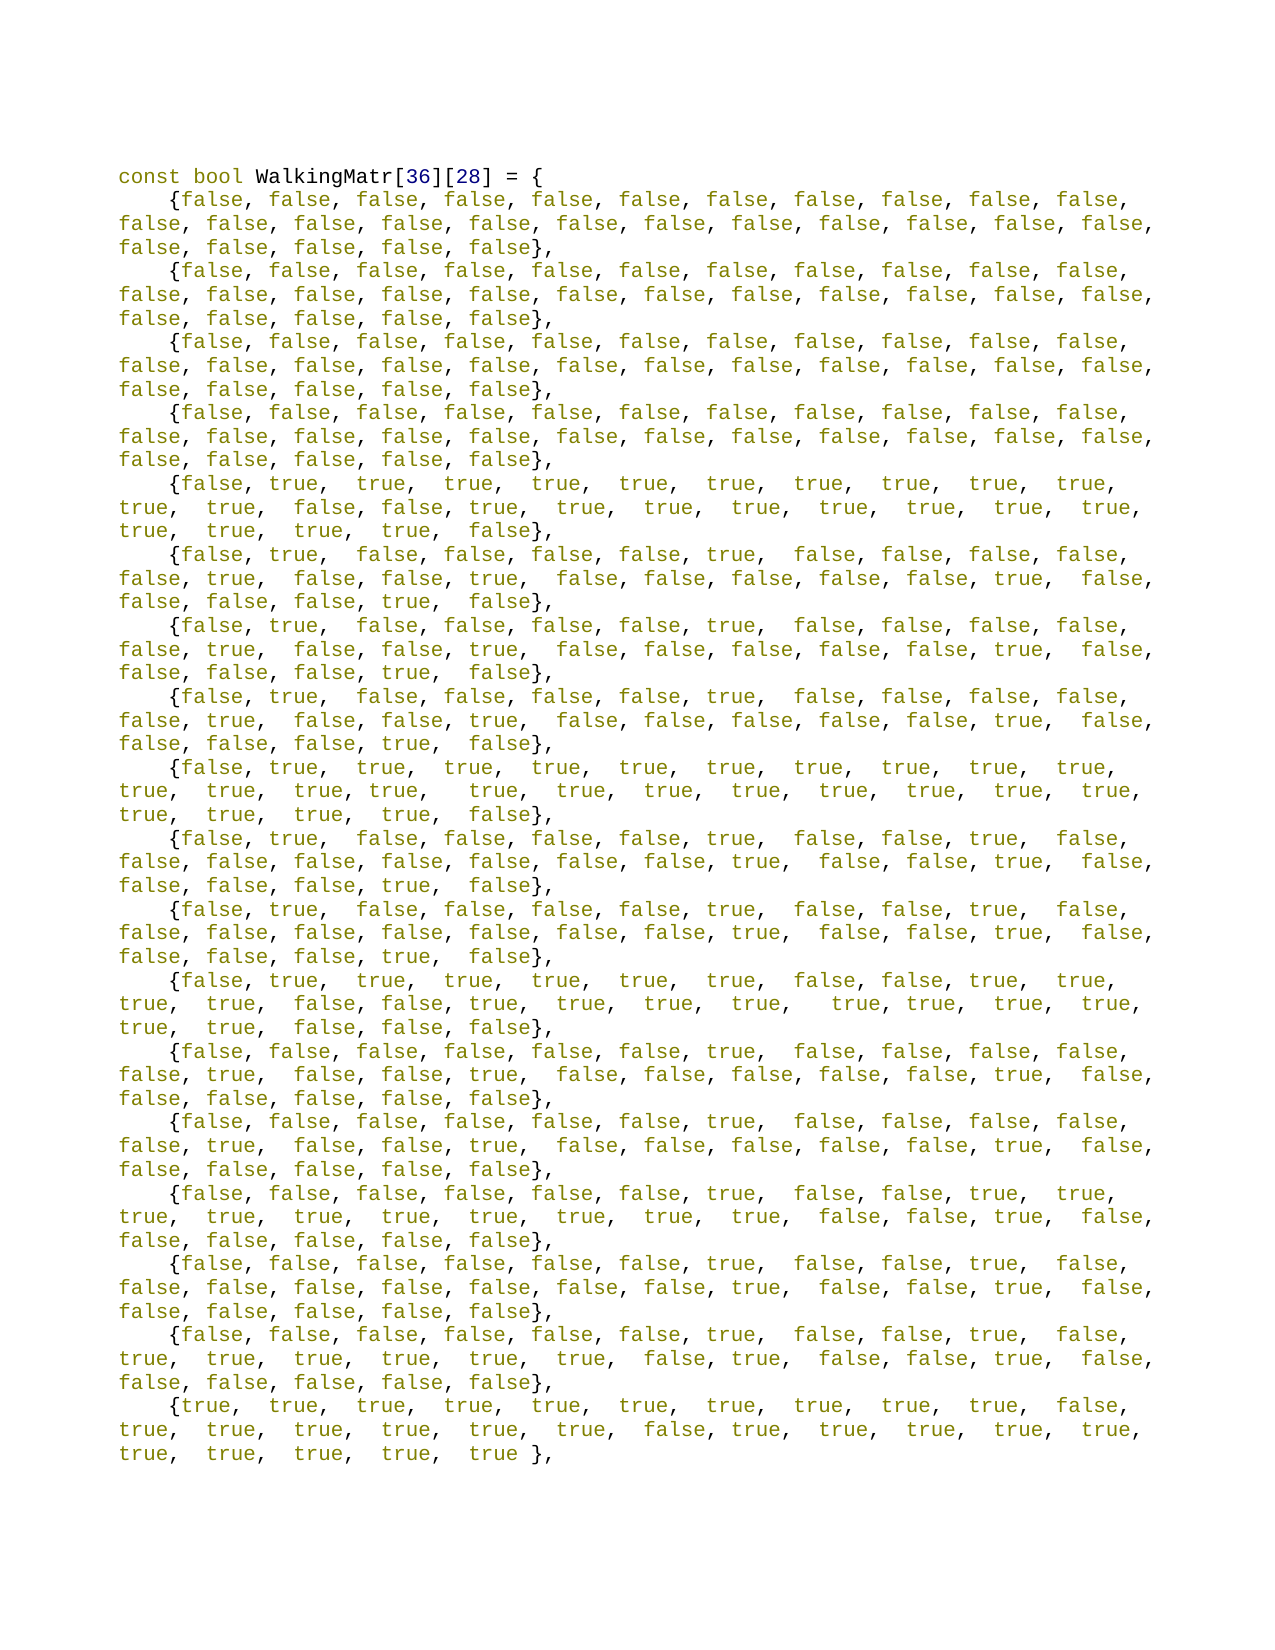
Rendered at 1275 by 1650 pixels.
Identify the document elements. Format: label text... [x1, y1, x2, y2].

text {false, false, false, false, false, false, true, false, false, true, false, false, false, false, false, false, false, false, true, false, false, true, false, false, false, false, false, false}, [118, 1253, 1157, 1324]
text {false, false, false, false, false, false, true, false, false, true, true, true, true, true, true, true, true, true, true, false, false, true, false, false, false, false, false, false}, [118, 1182, 1157, 1253]
text {false, false, false, false, false, false, true, false, false, false, false, false, true, false, false, true, false, false, false, false, false, true, false, false, false, false, false, false}, [118, 1112, 1157, 1182]
text {false, true, false, false, false, false, true, false, false, false, false, false, true, false, false, true, false, false, false, false, false, true, false, false, false, false, true, false}, [118, 544, 1157, 615]
text {false, false, false, false, false, false, false, false, false, false, false, false, false, false, false, false, false, false, false, false, false, false, false, false, false, false, false, false}, [118, 402, 1157, 473]
text {false, true, false, false, false, false, true, false, false, false, false, false, true, false, false, true, false, false, false, false, false, true, false, false, false, false, true, false}, [118, 686, 1157, 757]
text {false, false, false, false, false, false, true, false, false, false, false, false, true, false, false, true, false, false, false, false, false, true, false, false, false, false, false, false}, [118, 1041, 1157, 1112]
text {false, true, true, true, true, true, true, false, false, true, true, true, true, false, false, true, true, true, true, true, true, true, true, true, true, false, false, false}, [118, 970, 1157, 1041]
text {false, false, false, false, false, false, false, false, false, false, false, false, false, false, false, false, false, false, false, false, false, false, false, false, false, false, false, false}, [118, 189, 1157, 260]
text {false, true, true, true, true, true, true, true, true, true, true, true, true, true, true, true, true, true, true, true, true, true, true, true, true, true, true, false}, [118, 757, 1157, 828]
text {false, false, false, false, false, false, false, false, false, false, false, false, false, false, false, false, false, false, false, false, false, false, false, false, false, false, false, false}, [118, 331, 1157, 402]
text const bool WalkingMatr[36][28] = { [118, 166, 1157, 189]
text {false, true, false, false, false, false, true, false, false, false, false, false, true, false, false, true, false, false, false, false, false, true, false, false, false, false, true, false}, [118, 615, 1157, 686]
text {false, true, false, false, false, false, true, false, false, true, false, false, false, false, false, false, false, false, true, false, false, true, false, false, false, false, true, false}, [118, 899, 1157, 970]
text {false, true, false, false, false, false, true, false, false, true, false, false, false, false, false, false, false, false, true, false, false, true, false, false, false, false, true, false}, [118, 828, 1157, 899]
text {false, true, true, true, true, true, true, true, true, true, true, true, true, false, false, true, true, true, true, true, true, true, true, true, true, true, true, false}, [118, 473, 1157, 544]
text {false, false, false, false, false, false, false, false, false, false, false, false, false, false, false, false, false, false, false, false, false, false, false, false, false, false, false, false}, [118, 260, 1157, 331]
text {true, true, true, true, true, true, true, true, true, true, false, true, true, true, true, true, true, false, true, true, true, true, true, true, true, true, true, true }, [118, 1395, 1157, 1466]
text {false, false, false, false, false, false, true, false, false, true, false, true, true, true, true, true, true, false, true, false, false, true, false, false, false, false, false, false}, [118, 1324, 1157, 1395]
